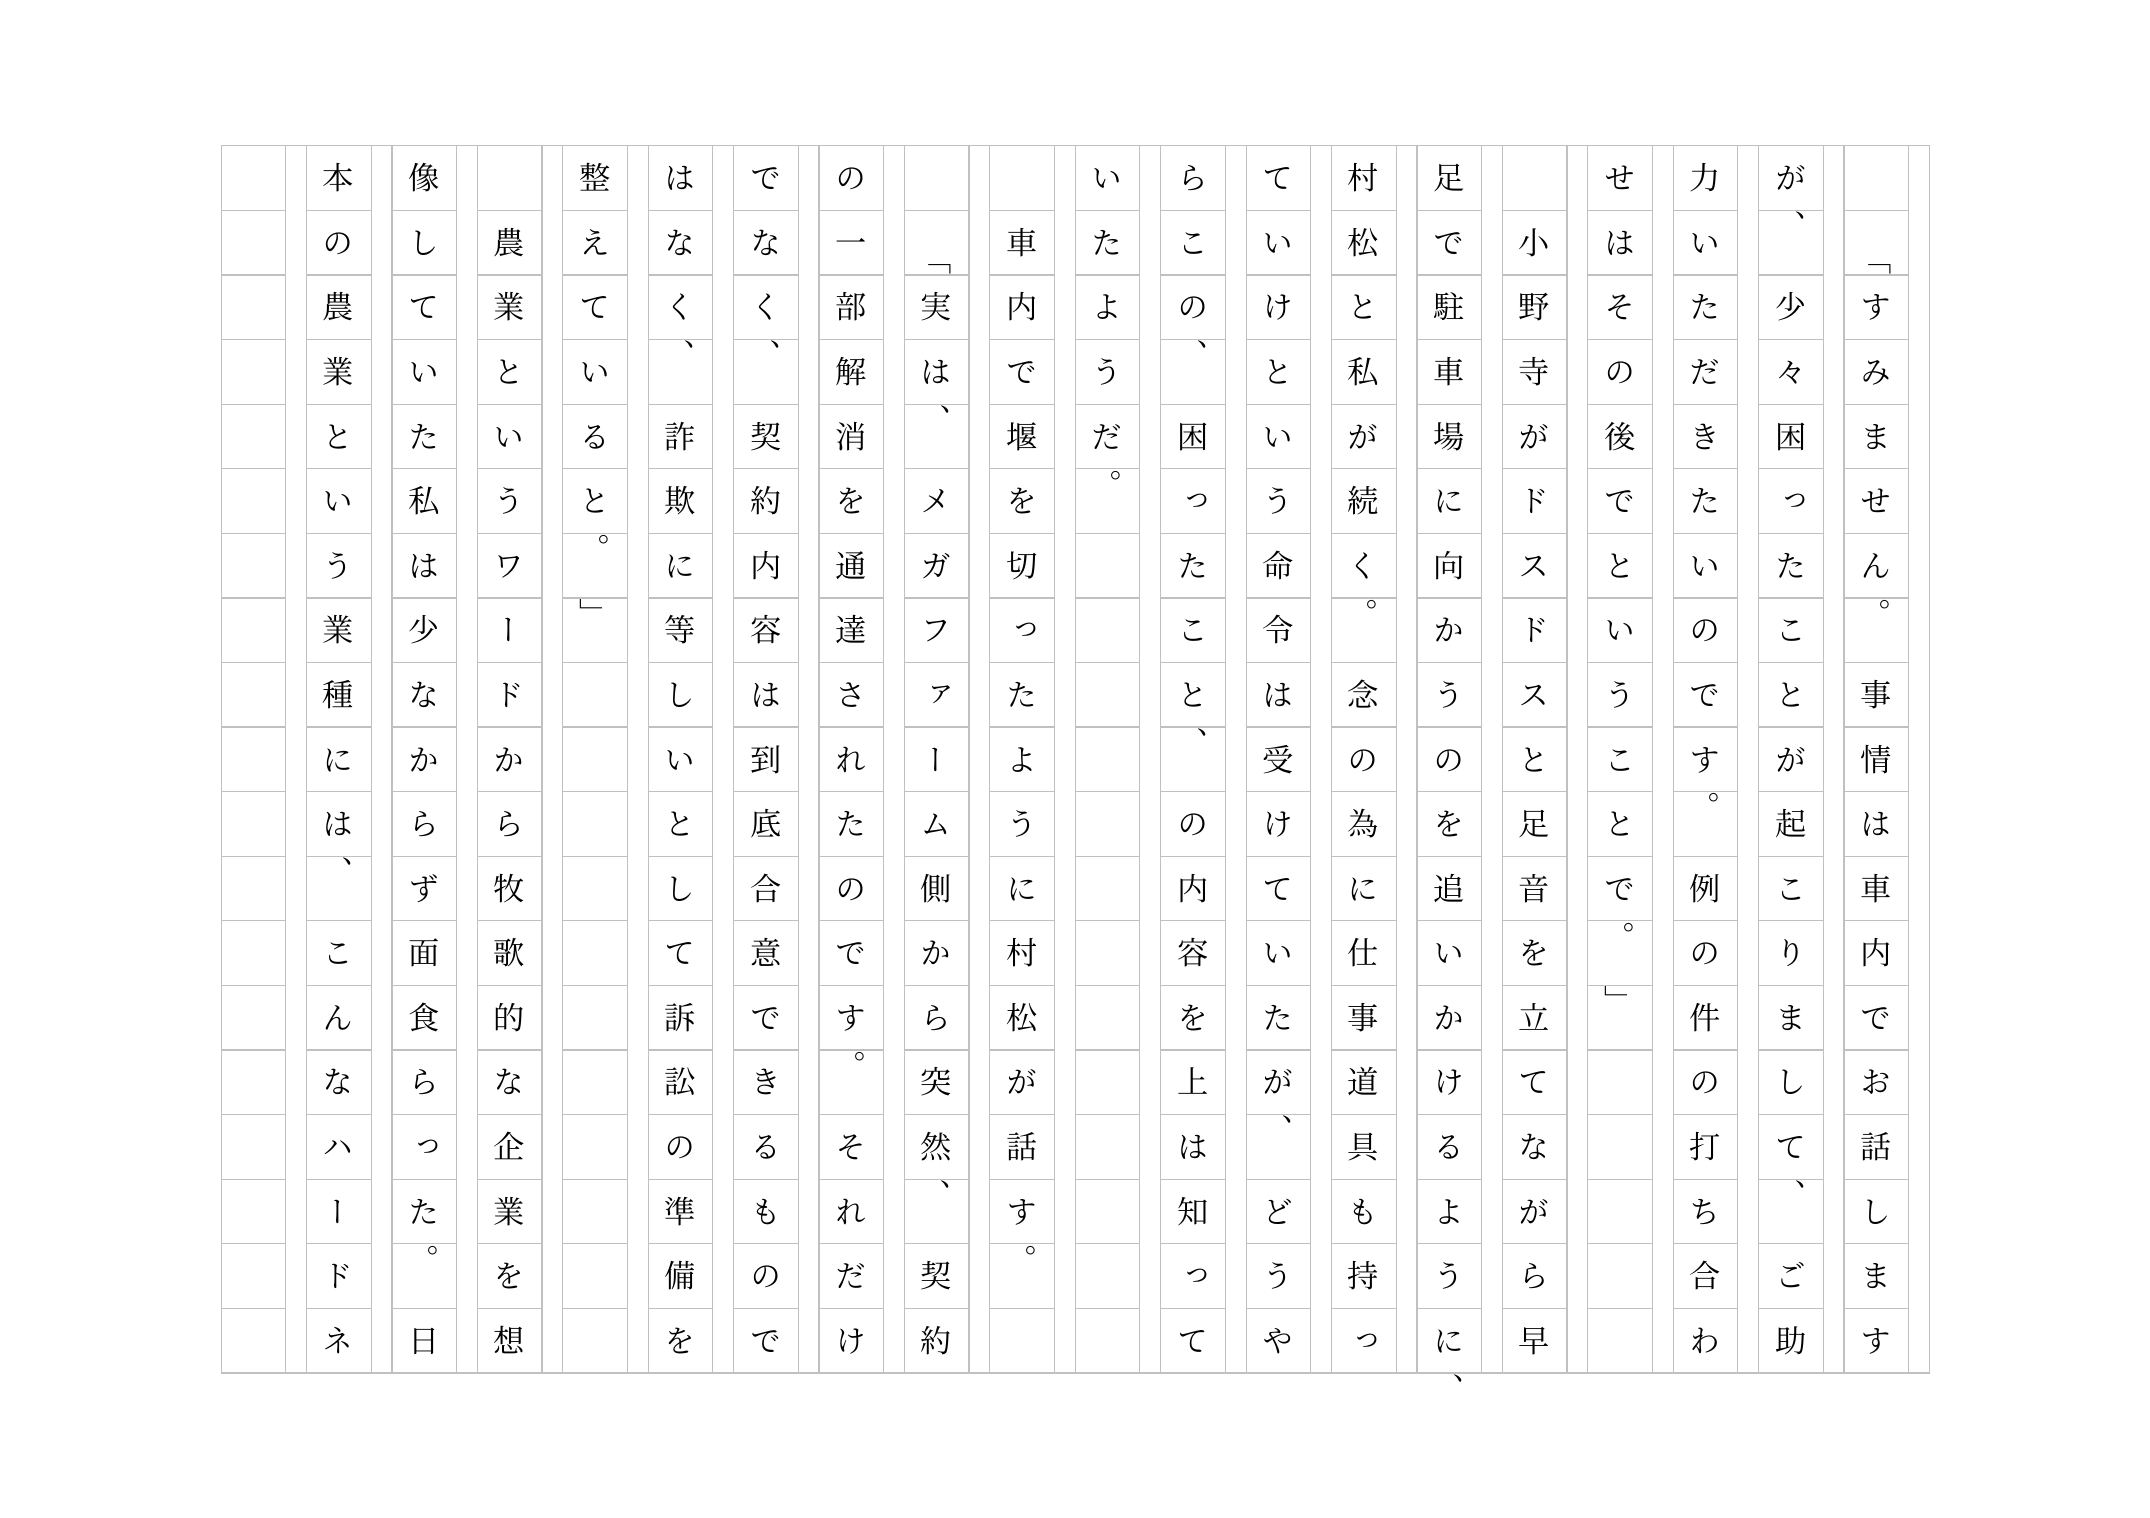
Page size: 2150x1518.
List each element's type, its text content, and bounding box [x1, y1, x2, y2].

text 「実は、メガファーム側から突然、契約の一部解消を通達されたのです。それだけでなく、契約内容は到底合意できるものではなく、詐欺に等しいとして訴訟の準備を整えていると。」 [563, 276, 627, 339]
text 「実は、メガファーム側から突然、契約の一部解消を通達されたのです。それだけでなく、契約内容は到底合意できるものではなく、詐欺に等しいとして訴訟の準備を整えていると。」 [799, 146, 818, 1372]
text 「すみません。事情は車内でお話しますが、少々困ったことが起こりまして、ご助力いただきたいのです。例の件の打ち合わせはその後でということで。」 [1759, 1309, 1823, 1372]
text 「実は、メガファーム側から突然、契約の一部解消を通達されたのです。それだけでなく、契約内容は到底合意できるものではなく、詐欺に等しいとして訴訟の準備を整えていると。」 [649, 405, 712, 468]
text 「すみません。事情は車内でお話しますが、少々困ったことが起こりまして、ご助力いただきたいのです。例の件の打ち合わせはその後でということで。」 [1674, 469, 1737, 533]
text 「実は、メガファーム側から突然、契約の一部解消を通達されたのです。それだけでなく、契約内容は到底合意できるものではなく、詐欺に等しいとして訴訟の準備を整えていると。」 [649, 1244, 712, 1308]
text 農業というワードから牧歌的な企業を想像していた私は少なからず面食らった。日本の農業という業種には、こんなハードネゴシエーターがいるのか。いやいや、関心している場合ではない。 [307, 146, 371, 210]
text 農業というワードから牧歌的な企業を想像していた私は少なからず面食らった。日本の農業という業種には、こんなハードネゴシエーターがいるのか。いやいや、関心している場合ではない。 [307, 405, 371, 468]
text 「実は、メガファーム側から突然、契約の一部解消を通達されたのです。それだけでなく、契約内容は到底合意できるものではなく、詐欺に等しいとして訴訟の準備を整えていると。」 [649, 276, 712, 339]
text 「実は、メガファーム側から突然、契約の一部解消を通達されたのです。それだけでなく、契約内容は到底合意できるものではなく、詐欺に等しいとして訴訟の準備を整えていると。」 [734, 1180, 798, 1243]
text 小野寺がドスドスと足音を立てながら早足で駐車場に向かうのを追いかけるように、村松と私が続く。念の為に仕事道具も持っていけという命令は受けていたが、どうやらこの、困ったこと、の内容を上は知っていたようだ。 [1568, 146, 1587, 1372]
text 「すみません。事情は車内でお話しますが、少々困ったことが起こりまして、ご助力いただきたいのです。例の件の打ち合わせはその後でということで。」 [1653, 146, 1673, 1372]
text 小野寺がドスドスと足音を立てながら早足で駐車場に向かうのを追いかけるように、村松と私が続く。念の為に仕事道具も持っていけという命令は受けていたが、どうやらこの、困ったこと、の内容を上は知っていたようだ。 [1503, 146, 1566, 210]
text 小野寺がドスドスと足音を立てながら早足で駐車場に向かうのを追いかけるように、村松と私が続く。念の為に仕事道具も持っていけという命令は受けていたが、どうやらこの、困ったこと、の内容を上は知っていたようだ。 [1076, 663, 1139, 726]
text 小野寺がドスドスと足音を立てながら早足で駐車場に向かうのを追いかけるように、村松と私が続く。念の為に仕事道具も持っていけという命令は受けていたが、どうやらこの、困ったこと、の内容を上は知っていたようだ。 [1418, 211, 1481, 274]
text 小野寺がドスドスと足音を立てながら早足で駐車場に向かうのを追いかけるように、村松と私が続く。念の為に仕事道具も持っていけという命令は受けていたが、どうやらこの、困ったこと、の内容を上は知っていたようだ。 [1418, 1309, 1481, 1372]
text 小野寺がドスドスと足音を立てながら早足で駐車場に向かうのを追いかけるように、村松と私が続く。念の為に仕事道具も持っていけという命令は受けていたが、どうやらこの、困ったこと、の内容を上は知っていたようだ。 [1161, 469, 1225, 533]
text 「すみません。事情は車内でお話しますが、少々困ったことが起こりまして、ご助力いただきたいのです。例の件の打ち合わせはその後でということで。」 [1909, 146, 1929, 1372]
text 「すみません。事情は車内でお話しますが、少々困ったことが起こりまして、ご助力いただきたいのです。例の件の打ち合わせはその後でということで。」 [1588, 663, 1652, 726]
text 小野寺がドスドスと足音を立てながら早足で駐車場に向かうのを追いかけるように、村松と私が続く。念の為に仕事道具も持っていけという命令は受けていたが、どうやらこの、困ったこと、の内容を上は知っていたようだ。 [1418, 405, 1481, 468]
text 小野寺がドスドスと足音を立てながら早足で駐車場に向かうのを追いかけるように、村松と私が続く。念の為に仕事道具も持っていけという命令は受けていたが、どうやらこの、困ったこと、の内容を上は知っていたようだ。 [1161, 1180, 1225, 1243]
text 小野寺がドスドスと足音を立てながら早足で駐車場に向かうのを追いかけるように、村松と私が続く。念の為に仕事道具も持っていけという命令は受けていたが、どうやらこの、困ったこと、の内容を上は知っていたようだ。 [1076, 1244, 1139, 1308]
text 農業というワードから牧歌的な企業を想像していた私は少なからず面食らった。日本の農業という業種には、こんなハードネゴシエーターがいるのか。いやいや、関心している場合ではない。 [307, 534, 371, 597]
text 「すみません。事情は車内でお話しますが、少々困ったことが起こりまして、ご助力いただきたいのです。例の件の打ち合わせはその後でということで。」 [1588, 1244, 1652, 1308]
text 小野寺がドスドスと足音を立てながら早足で駐車場に向かうのを追いかけるように、村松と私が続く。念の為に仕事道具も持っていけという命令は受けていたが、どうやらこの、困ったこと、の内容を上は知っていたようだ。 [1076, 469, 1139, 533]
text 「すみません。事情は車内でお話しますが、少々困ったことが起こりまして、ご助力いただきたいのです。例の件の打ち合わせはその後でということで。」 [1674, 1180, 1737, 1243]
text 「実は、メガファーム側から突然、契約の一部解消を通達されたのです。それだけでなく、契約内容は到底合意できるものではなく、詐欺に等しいとして訴訟の準備を整えていると。」 [905, 211, 968, 274]
text 村 [990, 921, 1054, 985]
text 農業というワードから牧歌的な企業を想像していた私は少なからず面食らった。日本の農業という業種には、こんなハードネゴシエーターがいるのか。いやいや、関心している場合ではない。 [393, 340, 456, 404]
text 小野寺がドスドスと足音を立てながら早足で駐車場に向かうのを追いかけるように、村松と私が続く。念の為に仕事道具も持っていけという命令は受けていたが、どうやらこの、困ったこと、の内容を上は知っていたようだ。 [1332, 663, 1396, 726]
text 小野寺がドスドスと足音を立てながら早足で駐車場に向かうのを追いかけるように、村松と私が続く。念の為に仕事道具も持っていけという命令は受けていたが、どうやらこの、困ったこと、の内容を上は知っていたようだ。 [1161, 663, 1225, 726]
text 農業というワードから牧歌的な企業を想像していた私は少なからず面食らった。日本の農業という業種には、こんなハードネゴシエーターがいるのか。いやいや、関心している場合ではない。 [393, 1115, 456, 1179]
text 小野寺がドスドスと足音を立てながら早足で駐車場に向かうのを追いかけるように、村松と私が続く。念の為に仕事道具も持っていけという命令は受けていたが、どうやらこの、困ったこと、の内容を上は知っていたようだ。 [1161, 921, 1225, 985]
text 「すみません。事情は車内でお話しますが、少々困ったことが起こりまして、ご助力いただきたいのです。例の件の打ち合わせはその後でということで。」 [1845, 921, 1908, 985]
text 「実は、メガファーム側から突然、契約の一部解消を通達されたのです。それだけでなく、契約内容は到底合意できるものではなく、詐欺に等しいとして訴訟の準備を整えていると。」 [905, 728, 968, 791]
text 「すみません。事情は車内でお話しますが、少々困ったことが起こりまして、ご助力いただきたいのです。例の件の打ち合わせはその後でということで。」 [1588, 211, 1652, 274]
text 小野寺がドスドスと足音を立てながら早足で駐車場に向かうのを追いかけるように、村松と私が続く。念の為に仕事道具も持っていけという命令は受けていたが、どうやらこの、困ったこと、の内容を上は知っていたようだ。 [1332, 146, 1396, 210]
text 小野寺がドスドスと足音を立てながら早足で駐車場に向かうのを追いかけるように、村松と私が続く。念の為に仕事道具も持っていけという命令は受けていたが、どうやらこの、困ったこと、の内容を上は知っていたようだ。 [1332, 1115, 1396, 1179]
text 「すみません。事情は車内でお話しますが、少々困ったことが起こりまして、ご助力いただきたいのです。例の件の打ち合わせはその後でということで。」 [1845, 405, 1908, 468]
text 「すみません。事情は車内でお話しますが、少々困ったことが起こりまして、ご助力いただきたいのです。例の件の打ち合わせはその後でということで。」 [1674, 534, 1737, 597]
text 農業というワードから牧歌的な企業を想像していた私は少なからず面食らった。日本の農業という業種には、こんなハードネゴシエーターがいるのか。いやいや、関心している場合ではない。 [307, 599, 371, 662]
text 「すみません。事情は車内でお話しますが、少々困ったことが起こりまして、ご助力いただきたいのです。例の件の打ち合わせはその後でということで。」 [1674, 792, 1737, 856]
text 小野寺がドスドスと足音を立てながら早足で駐車場に向かうのを追いかけるように、村松と私が続く。念の為に仕事道具も持っていけという命令は受けていたが、どうやらこの、困ったこと、の内容を上は知っていたようだ。 [1503, 921, 1566, 985]
text 「すみません。事情は車内でお話しますが、少々困ったことが起こりまして、ご助力いただきたいのです。例の件の打ち合わせはその後でということで。」 [1759, 405, 1823, 468]
text 「すみません。事情は車内でお話しますが、少々困ったことが起こりまして、ご助力いただきたいのです。例の件の打ち合わせはその後でということで。」 [1674, 211, 1737, 274]
text 小野寺がドスドスと足音を立てながら早足で駐車場に向かうのを追いかけるように、村松と私が続く。念の為に仕事道具も持っていけという命令は受けていたが、どうやらこの、困ったこと、の内容を上は知っていたようだ。 [1418, 1051, 1481, 1114]
text 農業というワードから牧歌的な企業を想像していた私は少なからず面食らった。日本の農業という業種には、こんなハードネゴシエーターがいるのか。いやいや、関心している場合ではない。 [478, 276, 541, 339]
text 「実は、メガファーム側から突然、契約の一部解消を通達されたのです。それだけでなく、契約内容は到底合意できるものではなく、詐欺に等しいとして訴訟の準備を整えていると。」 [905, 599, 968, 662]
text 小野寺がドスドスと足音を立てながら早足で駐車場に向かうのを追いかけるように、村松と私が続く。念の為に仕事道具も持っていけという命令は受けていたが、どうやらこの、困ったこと、の内容を上は知っていたようだ。 [1247, 792, 1310, 856]
text 「すみません。事情は車内でお話しますが、少々困ったことが起こりまして、ご助力いただきたいのです。例の件の打ち合わせはその後でということで。」 [1824, 146, 1843, 1372]
text 「実は、メガファーム側から突然、契約の一部解消を通達されたのです。それだけでなく、契約内容は到底合意できるものではなく、詐欺に等しいとして訴訟の準備を整えていると。」 [820, 340, 883, 404]
text 小野寺がドスドスと足音を立てながら早足で駐車場に向かうのを追いかけるように、村松と私が続く。念の為に仕事道具も持っていけという命令は受けていたが、どうやらこの、困ったこと、の内容を上は知っていたようだ。 [1503, 340, 1566, 404]
text 「実は、メガファーム側から突然、契約の一部解消を通達されたのです。それだけでなく、契約内容は到底合意できるものではなく、詐欺に等しいとして訴訟の準備を整えていると。」 [649, 663, 712, 726]
text 農業というワードから牧歌的な企業を想像していた私は少なからず面食らった。日本の農業という業種には、こんなハードネゴシエーターがいるのか。いやいや、関心している場合ではない。 [478, 211, 541, 274]
text [990, 146, 1054, 210]
text 「すみません。事情は車内でお話しますが、少々困ったことが起こりまして、ご助力いただきたいのです。例の件の打ち合わせはその後でということで。」 [1759, 340, 1823, 404]
text 「実は、メガファーム側から突然、契約の一部解消を通達されたのです。それだけでなく、契約内容は到底合意できるものではなく、詐欺に等しいとして訴訟の準備を整えていると。」 [563, 728, 627, 791]
text 小野寺がドスドスと足音を立てながら早足で駐車場に向かうのを追いかけるように、村松と私が続く。念の為に仕事道具も持っていけという命令は受けていたが、どうやらこの、困ったこと、の内容を上は知っていたようだ。 [1503, 469, 1566, 533]
text 小野寺がドスドスと足音を立てながら早足で駐車場に向かうのを追いかけるように、村松と私が続く。念の為に仕事道具も持っていけという命令は受けていたが、どうやらこの、困ったこと、の内容を上は知っていたようだ。 [1161, 405, 1225, 468]
text 農業というワードから牧歌的な企業を想像していた私は少なからず面食らった。日本の農業という業種には、こんなハードネゴシエーターがいるのか。いやいや、関心している場合ではない。 [478, 340, 541, 404]
text 「すみません。事情は車内でお話しますが、少々困ったことが起こりまして、ご助力いただきたいのです。例の件の打ち合わせはその後でということで。」 [1759, 534, 1823, 597]
text 「実は、メガファーム側から突然、契約の一部解消を通達されたのです。それだけでなく、契約内容は到底合意できるものではなく、詐欺に等しいとして訴訟の準備を整えていると。」 [649, 340, 712, 404]
text 「すみません。事情は車内でお話しますが、少々困ったことが起こりまして、ご助力いただきたいのです。例の件の打ち合わせはその後でということで。」 [1674, 921, 1737, 985]
text 小野寺がドスドスと足音を立てながら早足で駐車場に向かうのを追いかけるように、村松と私が続く。念の為に仕事道具も持っていけという命令は受けていたが、どうやらこの、困ったこと、の内容を上は知っていたようだ。 [1332, 857, 1396, 920]
text 「すみません。事情は車内でお話しますが、少々困ったことが起こりまして、ご助力いただきたいのです。例の件の打ち合わせはその後でということで。」 [1759, 211, 1823, 274]
text 「すみません。事情は車内でお話しますが、少々困ったことが起こりまして、ご助力いただきたいのです。例の件の打ち合わせはその後でということで。」 [1588, 1115, 1652, 1179]
text 小野寺がドスドスと足音を立てながら早足で駐車場に向かうのを追いかけるように、村松と私が続く。念の為に仕事道具も持っていけという命令は受けていたが、どうやらこの、困ったこと、の内容を上は知っていたようだ。 [1418, 857, 1481, 920]
text 「すみません。事情は車内でお話しますが、少々困ったことが起こりまして、ご助力いただきたいのです。例の件の打ち合わせはその後でということで。」 [1588, 728, 1652, 791]
text を [990, 469, 1054, 533]
text 小野寺がドスドスと足音を立てながら早足で駐車場に向かうのを追いかけるように、村松と私が続く。念の為に仕事道具も持っていけという命令は受けていたが、どうやらこの、困ったこと、の内容を上は知っていたようだ。 [1418, 1180, 1481, 1243]
text 農業というワードから牧歌的な企業を想像していた私は少なからず面食らった。日本の農業という業種には、こんなハードネゴシエーターがいるのか。いやいや、関心している場合ではない。 [393, 663, 456, 726]
text 小野寺がドスドスと足音を立てながら早足で駐車場に向かうのを追いかけるように、村松と私が続く。念の為に仕事道具も持っていけという命令は受けていたが、どうやらこの、困ったこと、の内容を上は知っていたようだ。 [1332, 921, 1396, 985]
text 「実は、メガファーム側から突然、契約の一部解消を通達されたのです。それだけでなく、契約内容は到底合意できるものではなく、詐欺に等しいとして訴訟の準備を整えていると。」 [734, 146, 798, 210]
text 「すみません。事情は車内でお話しますが、少々困ったことが起こりまして、ご助力いただきたいのです。例の件の打ち合わせはその後でということで。」 [1759, 1180, 1823, 1243]
text [990, 1309, 1054, 1372]
text [1055, 146, 1075, 1372]
text 「実は、メガファーム側から突然、契約の一部解消を通達されたのです。それだけでなく、契約内容は到底合意できるものではなく、詐欺に等しいとして訴訟の準備を整えていると。」 [649, 792, 712, 856]
text 小野寺がドスドスと足音を立てながら早足で駐車場に向かうのを追いかけるように、村松と私が続く。念の為に仕事道具も持っていけという命令は受けていたが、どうやらこの、困ったこと、の内容を上は知っていたようだ。 [1247, 599, 1310, 662]
text 「実は、メガファーム側から突然、契約の一部解消を通達されたのです。それだけでなく、契約内容は到底合意できるものではなく、詐欺に等しいとして訴訟の準備を整えていると。」 [649, 599, 712, 662]
text 小野寺がドスドスと足音を立てながら早足で駐車場に向かうのを追いかけるように、村松と私が続く。念の為に仕事道具も持っていけという命令は受けていたが、どうやらこの、困ったこと、の内容を上は知っていたようだ。 [1247, 1115, 1310, 1179]
text 小野寺がドスドスと足音を立てながら早足で駐車場に向かうのを追いかけるように、村松と私が続く。念の為に仕事道具も持っていけという命令は受けていたが、どうやらこの、困ったこと、の内容を上は知っていたようだ。 [1332, 599, 1396, 662]
text 農業というワードから牧歌的な企業を想像していた私は少なからず面食らった。日本の農業という業種には、こんなハードネゴシエーターがいるのか。いやいや、関心している場合ではない。 [307, 921, 371, 985]
text 「実は、メガファーム側から突然、契約の一部解消を通達されたのです。それだけでなく、契約内容は到底合意できるものではなく、詐欺に等しいとして訴訟の準備を整えていると。」 [734, 792, 798, 856]
text 「実は、メガファーム側から突然、契約の一部解消を通達されたのです。それだけでなく、契約内容は到底合意できるものではなく、詐欺に等しいとして訴訟の準備を整えていると。」 [820, 534, 883, 597]
text 「実は、メガファーム側から突然、契約の一部解消を通達されたのです。それだけでなく、契約内容は到底合意できるものではなく、詐欺に等しいとして訴訟の準備を整えていると。」 [905, 534, 968, 597]
text 「実は、メガファーム側から突然、契約の一部解消を通達されたのです。それだけでなく、契約内容は到底合意できるものではなく、詐欺に等しいとして訴訟の準備を整えていると。」 [820, 1244, 883, 1308]
text 「実は、メガファーム側から突然、契約の一部解消を通達されたのです。それだけでなく、契約内容は到底合意できるものではなく、詐欺に等しいとして訴訟の準備を整えていると。」 [820, 921, 883, 985]
text 「すみません。事情は車内でお話しますが、少々困ったことが起こりまして、ご助力いただきたいのです。例の件の打ち合わせはその後でということで。」 [1845, 1180, 1908, 1243]
text 小野寺がドスドスと足音を立てながら早足で駐車場に向かうのを追いかけるように、村松と私が続く。念の為に仕事道具も持っていけという命令は受けていたが、どうやらこの、困ったこと、の内容を上は知っていたようだ。 [1076, 1051, 1139, 1114]
text 小野寺がドスドスと足音を立てながら早足で駐車場に向かうのを追いかけるように、村松と私が続く。念の為に仕事道具も持っていけという命令は受けていたが、どうやらこの、困ったこと、の内容を上は知っていたようだ。 [1247, 986, 1310, 1049]
text 小野寺がドスドスと足音を立てながら早足で駐車場に向かうのを追いかけるように、村松と私が続く。念の為に仕事道具も持っていけという命令は受けていたが、どうやらこの、困ったこと、の内容を上は知っていたようだ。 [1503, 857, 1566, 920]
text 「すみません。事情は車内でお話しますが、少々困ったことが起こりまして、ご助力いただきたいのです。例の件の打ち合わせはその後でということで。」 [1845, 276, 1908, 339]
text 「実は、メガファーム側から突然、契約の一部解消を通達されたのです。それだけでなく、契約内容は到底合意できるものではなく、詐欺に等しいとして訴訟の準備を整えていると。」 [905, 405, 968, 468]
text 農業というワードから牧歌的な企業を想像していた私は少なからず面食らった。日本の農業という業種には、こんなハードネゴシエーターがいるのか。いやいや、関心している場合ではない。 [393, 792, 456, 856]
text 「すみません。事情は車内でお話しますが、少々困ったことが起こりまして、ご助力いただきたいのです。例の件の打ち合わせはその後でということで。」 [1845, 1244, 1908, 1308]
text 小野寺がドスドスと足音を立てながら早足で駐車場に向かうのを追いかけるように、村松と私が続く。念の為に仕事道具も持っていけという命令は受けていたが、どうやらこの、困ったこと、の内容を上は知っていたようだ。 [1418, 599, 1481, 662]
text 小野寺がドスドスと足音を立てながら早足で駐車場に向かうのを追いかけるように、村松と私が続く。念の為に仕事道具も持っていけという命令は受けていたが、どうやらこの、困ったこと、の内容を上は知っていたようだ。 [1247, 340, 1310, 404]
text 「実は、メガファーム側から突然、契約の一部解消を通達されたのです。それだけでなく、契約内容は到底合意できるものではなく、詐欺に等しいとして訴訟の準備を整えていると。」 [970, 146, 989, 1372]
text 農業というワードから牧歌的な企業を想像していた私は少なからず面食らった。日本の農業という業種には、こんなハードネゴシエーターがいるのか。いやいや、関心している場合ではない。 [543, 146, 562, 1372]
text 「すみません。事情は車内でお話しますが、少々困ったことが起こりまして、ご助力いただきたいのです。例の件の打ち合わせはその後でということで。」 [1674, 1244, 1737, 1308]
text 小野寺がドスドスと足音を立てながら早足で駐車場に向かうのを追いかけるように、村松と私が続く。念の為に仕事道具も持っていけという命令は受けていたが、どうやらこの、困ったこと、の内容を上は知っていたようだ。 [1161, 792, 1225, 856]
text 農業というワードから牧歌的な企業を想像していた私は少なからず面食らった。日本の農業という業種には、こんなハードネゴシエーターがいるのか。いやいや、関心している場合ではない。 [478, 663, 541, 726]
text 「すみません。事情は車内でお話しますが、少々困ったことが起こりまして、ご助力いただきたいのです。例の件の打ち合わせはその後でということで。」 [1588, 1051, 1652, 1114]
text 「実は、メガファーム側から突然、契約の一部解消を通達されたのです。それだけでなく、契約内容は到底合意できるものではなく、詐欺に等しいとして訴訟の準備を整えていると。」 [905, 146, 968, 210]
text 「実は、メガファーム側から突然、契約の一部解消を通達されたのです。それだけでなく、契約内容は到底合意できるものではなく、詐欺に等しいとして訴訟の準備を整えていると。」 [734, 599, 798, 662]
text 「すみません。事情は車内でお話しますが、少々困ったことが起こりまして、ご助力いただきたいのです。例の件の打ち合わせはその後でということで。」 [1845, 211, 1908, 274]
text 「実は、メガファーム側から突然、契約の一部解消を通達されたのです。それだけでなく、契約内容は到底合意できるものではなく、詐欺に等しいとして訴訟の準備を整えていると。」 [563, 211, 627, 274]
text 小野寺がドスドスと足音を立てながら早足で駐車場に向かうのを追いかけるように、村松と私が続く。念の為に仕事道具も持っていけという命令は受けていたが、どうやらこの、困ったこと、の内容を上は知っていたようだ。 [1076, 728, 1139, 791]
text 「すみません。事情は車内でお話しますが、少々困ったことが起こりまして、ご助力いただきたいのです。例の件の打ち合わせはその後でということで。」 [1759, 792, 1823, 856]
text 「すみません。事情は車内でお話しますが、少々困ったことが起こりまして、ご助力いただきたいのです。例の件の打ち合わせはその後でということで。」 [1588, 146, 1652, 210]
text 「すみません。事情は車内でお話しますが、少々困ったことが起こりまして、ご助力いただきたいのです。例の件の打ち合わせはその後でということで。」 [1674, 599, 1737, 662]
text 小野寺がドスドスと足音を立てながら早足で駐車場に向かうのを追いかけるように、村松と私が続く。念の為に仕事道具も持っていけという命令は受けていたが、どうやらこの、困ったこと、の内容を上は知っていたようだ。 [1311, 146, 1331, 1372]
text 「すみません。事情は車内でお話しますが、少々困ったことが起こりまして、ご助力いただきたいのです。例の件の打ち合わせはその後でということで。」 [1845, 857, 1908, 920]
text 小野寺がドスドスと足音を立てながら早足で駐車場に向かうのを追いかけるように、村松と私が続く。念の為に仕事道具も持っていけという命令は受けていたが、どうやらこの、困ったこと、の内容を上は知っていたようだ。 [1418, 792, 1481, 856]
text 「実は、メガファーム側から突然、契約の一部解消を通達されたのです。それだけでなく、契約内容は到底合意できるものではなく、詐欺に等しいとして訴訟の準備を整えていると。」 [734, 921, 798, 985]
text 農業というワードから牧歌的な企業を想像していた私は少なからず面食らった。日本の農業という業種には、こんなハードネゴシエーターがいるのか。いやいや、関心している場合ではない。 [478, 1244, 541, 1308]
text 「すみません。事情は車内でお話しますが、少々困ったことが起こりまして、ご助力いただきたいのです。例の件の打ち合わせはその後でということで。」 [1845, 728, 1908, 791]
text 「すみません。事情は車内でお話しますが、少々困ったことが起こりまして、ご助力いただきたいのです。例の件の打ち合わせはその後でということで。」 [1845, 663, 1908, 726]
text 小野寺がドスドスと足音を立てながら早足で駐車場に向かうのを追いかけるように、村松と私が続く。念の為に仕事道具も持っていけという命令は受けていたが、どうやらこの、困ったこと、の内容を上は知っていたようだ。 [1332, 986, 1396, 1049]
text 「すみません。事情は車内でお話しますが、少々困ったことが起こりまして、ご助力いただきたいのです。例の件の打ち合わせはその後でということで。」 [1759, 728, 1823, 791]
text 小野寺がドスドスと足音を立てながら早足で駐車場に向かうのを追いかけるように、村松と私が続く。念の為に仕事道具も持っていけという命令は受けていたが、どうやらこの、困ったこと、の内容を上は知っていたようだ。 [1247, 211, 1310, 274]
text 農業というワードから牧歌的な企業を想像していた私は少なからず面食らった。日本の農業という業種には、こんなハードネゴシエーターがいるのか。いやいや、関心している場合ではない。 [478, 792, 541, 856]
text 農業というワードから牧歌的な企業を想像していた私は少なからず面食らった。日本の農業という業種には、こんなハードネゴシエーターがいるのか。いやいや、関心している場合ではない。 [393, 1244, 456, 1308]
text 「すみません。事情は車内でお話しますが、少々困ったことが起こりまして、ご助力いただきたいのです。例の件の打ち合わせはその後でということで。」 [1588, 534, 1652, 597]
text 農業というワードから牧歌的な企業を想像していた私は少なからず面食らった。日本の農業という業種には、こんなハードネゴシエーターがいるのか。いやいや、関心している場合ではない。 [393, 921, 456, 985]
text 農業というワードから牧歌的な企業を想像していた私は少なからず面食らった。日本の農業という業種には、こんなハードネゴシエーターがいるのか。いやいや、関心している場合ではない。 [393, 211, 456, 274]
text 「すみません。事情は車内でお話しますが、少々困ったことが起こりまして、ご助力いただきたいのです。例の件の打ち合わせはその後でということで。」 [1674, 340, 1737, 404]
text 小野寺がドスドスと足音を立てながら早足で駐車場に向かうのを追いかけるように、村松と私が続く。念の為に仕事道具も持っていけという命令は受けていたが、どうやらこの、困ったこと、の内容を上は知っていたようだ。 [1418, 921, 1481, 985]
text 「すみません。事情は車内でお話しますが、少々困ったことが起こりまして、ご助力いただきたいのです。例の件の打ち合わせはその後でということで。」 [1759, 986, 1823, 1049]
text 「すみません。事情は車内でお話しますが、少々困ったことが起こりまして、ご助力いただきたいのです。例の件の打ち合わせはその後でということで。」 [1845, 792, 1908, 856]
text 小野寺がドスドスと足音を立てながら早足で駐車場に向かうのを追いかけるように、村松と私が続く。念の為に仕事道具も持っていけという命令は受けていたが、どうやらこの、困ったこと、の内容を上は知っていたようだ。 [1332, 405, 1396, 468]
text 小野寺がドスドスと足音を立てながら早足で駐車場に向かうのを追いかけるように、村松と私が続く。念の為に仕事道具も持っていけという命令は受けていたが、どうやらこの、困ったこと、の内容を上は知っていたようだ。 [1332, 1180, 1396, 1243]
text 話 [990, 1115, 1054, 1179]
text 「すみません。事情は車内でお話しますが、少々困ったことが起こりまして、ご助力いただきたいのです。例の件の打ち合わせはその後でということで。」 [1674, 146, 1737, 210]
text 「実は、メガファーム側から突然、契約の一部解消を通達されたのです。それだけでなく、契約内容は到底合意できるものではなく、詐欺に等しいとして訴訟の準備を整えていると。」 [734, 211, 798, 274]
text 「実は、メガファーム側から突然、契約の一部解消を通達されたのです。それだけでなく、契約内容は到底合意できるものではなく、詐欺に等しいとして訴訟の準備を整えていると。」 [905, 1180, 968, 1243]
text 「実は、メガファーム側から突然、契約の一部解消を通達されたのです。それだけでなく、契約内容は到底合意できるものではなく、詐欺に等しいとして訴訟の準備を整えていると。」 [649, 1051, 712, 1114]
text 「実は、メガファーム側から突然、契約の一部解消を通達されたのです。それだけでなく、契約内容は到底合意できるものではなく、詐欺に等しいとして訴訟の準備を整えていると。」 [734, 728, 798, 791]
text 「すみません。事情は車内でお話しますが、少々困ったことが起こりまして、ご助力いただきたいのです。例の件の打ち合わせはその後でということで。」 [1674, 857, 1737, 920]
text 切 [990, 534, 1054, 597]
text で [990, 340, 1054, 404]
text 小野寺がドスドスと足音を立てながら早足で駐車場に向かうのを追いかけるように、村松と私が続く。念の為に仕事道具も持っていけという命令は受けていたが、どうやらこの、困ったこと、の内容を上は知っていたようだ。 [1332, 1244, 1396, 1308]
text 「実は、メガファーム側から突然、契約の一部解消を通達されたのです。それだけでなく、契約内容は到底合意できるものではなく、詐欺に等しいとして訴訟の準備を整えていると。」 [820, 857, 883, 920]
text 「すみません。事情は車内でお話しますが、少々困ったことが起こりまして、ご助力いただきたいのです。例の件の打ち合わせはその後でということで。」 [1845, 469, 1908, 533]
text 小野寺がドスドスと足音を立てながら早足で駐車場に向かうのを追いかけるように、村松と私が続く。念の為に仕事道具も持っていけという命令は受けていたが、どうやらこの、困ったこと、の内容を上は知っていたようだ。 [1418, 340, 1481, 404]
text 小野寺がドスドスと足音を立てながら早足で駐車場に向かうのを追いかけるように、村松と私が続く。念の為に仕事道具も持っていけという命令は受けていたが、どうやらこの、困ったこと、の内容を上は知っていたようだ。 [1247, 405, 1310, 468]
text 小野寺がドスドスと足音を立てながら早足で駐車場に向かうのを追いかけるように、村松と私が続く。念の為に仕事道具も持っていけという命令は受けていたが、どうやらこの、困ったこと、の内容を上は知っていたようだ。 [1247, 469, 1310, 533]
text 小野寺がドスドスと足音を立てながら早足で駐車場に向かうのを追いかけるように、村松と私が続く。念の為に仕事道具も持っていけという命令は受けていたが、どうやらこの、困ったこと、の内容を上は知っていたようだ。 [1161, 534, 1225, 597]
text 「すみません。事情は車内でお話しますが、少々困ったことが起こりまして、ご助力いただきたいのです。例の件の打ち合わせはその後でということで。」 [1674, 405, 1737, 468]
text 小野寺がドスドスと足音を立てながら早足で駐車場に向かうのを追いかけるように、村松と私が続く。念の為に仕事道具も持っていけという命令は受けていたが、どうやらこの、困ったこと、の内容を上は知っていたようだ。 [1503, 599, 1566, 662]
text 小野寺がドスドスと足音を立てながら早足で駐車場に向かうのを追いかけるように、村松と私が続く。念の為に仕事道具も持っていけという命令は受けていたが、どうやらこの、困ったこと、の内容を上は知っていたようだ。 [1076, 211, 1139, 274]
text 「すみません。事情は車内でお話しますが、少々困ったことが起こりまして、ご助力いただきたいのです。例の件の打ち合わせはその後でということで。」 [1759, 663, 1823, 726]
text 小野寺がドスドスと足音を立てながら早足で駐車場に向かうのを追いかけるように、村松と私が続く。念の為に仕事道具も持っていけという命令は受けていたが、どうやらこの、困ったこと、の内容を上は知っていたようだ。 [1503, 276, 1566, 339]
text 小野寺がドスドスと足音を立てながら早足で駐車場に向かうのを追いかけるように、村松と私が続く。念の為に仕事道具も持っていけという命令は受けていたが、どうやらこの、困ったこと、の内容を上は知っていたようだ。 [1418, 1115, 1481, 1179]
text 小野寺がドスドスと足音を立てながら早足で駐車場に向かうのを追いかけるように、村松と私が続く。念の為に仕事道具も持っていけという命令は受けていたが、どうやらこの、困ったこと、の内容を上は知っていたようだ。 [1503, 1309, 1566, 1372]
text 小野寺がドスドスと足音を立てながら早足で駐車場に向かうのを追いかけるように、村松と私が続く。念の為に仕事道具も持っていけという命令は受けていたが、どうやらこの、困ったこと、の内容を上は知っていたようだ。 [1247, 663, 1310, 726]
text が [990, 1051, 1054, 1114]
text 「実は、メガファーム側から突然、契約の一部解消を通達されたのです。それだけでなく、契約内容は到底合意できるものではなく、詐欺に等しいとして訴訟の準備を整えていると。」 [649, 921, 712, 985]
text 「すみません。事情は車内でお話しますが、少々困ったことが起こりまして、ご助力いただきたいのです。例の件の打ち合わせはその後でということで。」 [1845, 1115, 1908, 1179]
text 小野寺がドスドスと足音を立てながら早足で駐車場に向かうのを追いかけるように、村松と私が続く。念の為に仕事道具も持っていけという命令は受けていたが、どうやらこの、困ったこと、の内容を上は知っていたようだ。 [1332, 1309, 1396, 1372]
text 「実は、メガファーム側から突然、契約の一部解消を通達されたのです。それだけでなく、契約内容は到底合意できるものではなく、詐欺に等しいとして訴訟の準備を整えていると。」 [905, 469, 968, 533]
text 車 [990, 211, 1054, 274]
text 小野寺がドスドスと足音を立てながら早足で駐車場に向かうのを追いかけるように、村松と私が続く。念の為に仕事道具も持っていけという命令は受けていたが、どうやらこの、困ったこと、の内容を上は知っていたようだ。 [1503, 405, 1566, 468]
text 「すみません。事情は車内でお話しますが、少々困ったことが起こりまして、ご助力いただきたいのです。例の件の打ち合わせはその後でということで。」 [1845, 599, 1908, 662]
text 小野寺がドスドスと足音を立てながら早足で駐車場に向かうのを追いかけるように、村松と私が続く。念の為に仕事道具も持っていけという命令は受けていたが、どうやらこの、困ったこと、の内容を上は知っていたようだ。 [1503, 792, 1566, 856]
text 農業というワードから牧歌的な企業を想像していた私は少なからず面食らった。日本の農業という業種には、こんなハードネゴシエーターがいるのか。いやいや、関心している場合ではない。 [478, 857, 541, 920]
text 農業というワードから牧歌的な企業を想像していた私は少なからず面食らった。日本の農業という業種には、こんなハードネゴシエーターがいるのか。いやいや、関心している場合ではない。 [393, 1051, 456, 1114]
text 「すみません。事情は車内でお話しますが、少々困ったことが起こりまして、ご助力いただきたいのです。例の件の打ち合わせはその後でということで。」 [1845, 986, 1908, 1049]
text 小野寺がドスドスと足音を立てながら早足で駐車場に向かうのを追いかけるように、村松と私が続く。念の為に仕事道具も持っていけという命令は受けていたが、どうやらこの、困ったこと、の内容を上は知っていたようだ。 [1161, 146, 1225, 210]
text 農業というワードから牧歌的な企業を想像していた私は少なからず面食らった。日本の農業という業種には、こんなハードネゴシエーターがいるのか。いやいや、関心している場合ではない。 [307, 276, 371, 339]
text 農業というワードから牧歌的な企業を想像していた私は少なからず面食らった。日本の農業という業種には、こんなハードネゴシエーターがいるのか。いやいや、関心している場合ではない。 [393, 405, 456, 468]
text 小野寺がドスドスと足音を立てながら早足で駐車場に向かうのを追いかけるように、村松と私が続く。念の為に仕事道具も持っていけという命令は受けていたが、どうやらこの、困ったこと、の内容を上は知っていたようだ。 [1076, 857, 1139, 920]
text 小野寺がドスドスと足音を立てながら早足で駐車場に向かうのを追いかけるように、村松と私が続く。念の為に仕事道具も持っていけという命令は受けていたが、どうやらこの、困ったこと、の内容を上は知っていたようだ。 [1332, 276, 1396, 339]
text 「実は、メガファーム側から突然、契約の一部解消を通達されたのです。それだけでなく、契約内容は到底合意できるものではなく、詐欺に等しいとして訴訟の準備を整えていると。」 [649, 1309, 712, 1372]
text 農業というワードから牧歌的な企業を想像していた私は少なからず面食らった。日本の農業という業種には、こんなハードネゴシエーターがいるのか。いやいや、関心している場合ではない。 [307, 857, 371, 920]
text 「すみません。事情は車内でお話しますが、少々困ったことが起こりまして、ご助力いただきたいのです。例の件の打ち合わせはその後でということで。」 [1674, 728, 1737, 791]
text 「実は、メガファーム側から突然、契約の一部解消を通達されたのです。それだけでなく、契約内容は到底合意できるものではなく、詐欺に等しいとして訴訟の準備を整えていると。」 [820, 663, 883, 726]
text 内 [990, 276, 1054, 339]
text 小野寺がドスドスと足音を立てながら早足で駐車場に向かうのを追いかけるように、村松と私が続く。念の為に仕事道具も持っていけという命令は受けていたが、どうやらこの、困ったこと、の内容を上は知っていたようだ。 [1332, 534, 1396, 597]
text 小野寺がドスドスと足音を立てながら早足で駐車場に向かうのを追いかけるように、村松と私が続く。念の為に仕事道具も持っていけという命令は受けていたが、どうやらこの、困ったこと、の内容を上は知っていたようだ。 [1161, 276, 1225, 339]
text 農業というワードから牧歌的な企業を想像していた私は少なからず面食らった。日本の農業という業種には、こんなハードネゴシエーターがいるのか。いやいや、関心している場合ではない。 [393, 599, 456, 662]
text に [990, 857, 1054, 920]
text 「実は、メガファーム側から突然、契約の一部解消を通達されたのです。それだけでなく、契約内容は到底合意できるものではなく、詐欺に等しいとして訴訟の準備を整えていると。」 [563, 1051, 627, 1114]
text 農業というワードから牧歌的な企業を想像していた私は少なからず面食らった。日本の農業という業種には、こんなハードネゴシエーターがいるのか。いやいや、関心している場合ではない。 [307, 340, 371, 404]
text 「すみません。事情は車内でお話しますが、少々困ったことが起こりまして、ご助力いただきたいのです。例の件の打ち合わせはその後でということで。」 [1674, 1309, 1737, 1372]
text 農業というワードから牧歌的な企業を想像していた私は少なからず面食らった。日本の農業という業種には、こんなハードネゴシエーターがいるのか。いやいや、関心している場合ではない。 [393, 469, 456, 533]
text 「実は、メガファーム側から突然、契約の一部解消を通達されたのです。それだけでなく、契約内容は到底合意できるものではなく、詐欺に等しいとして訴訟の準備を整えていると。」 [734, 857, 798, 920]
text っ [990, 599, 1054, 662]
text 「実は、メガファーム側から突然、契約の一部解消を通達されたのです。それだけでなく、契約内容は到底合意できるものではなく、詐欺に等しいとして訴訟の準備を整えていると。」 [820, 1115, 883, 1179]
text 小野寺がドスドスと足音を立てながら早足で駐車場に向かうのを追いかけるように、村松と私が続く。念の為に仕事道具も持っていけという命令は受けていたが、どうやらこの、困ったこと、の内容を上は知っていたようだ。 [1503, 534, 1566, 597]
text 「すみません。事情は車内でお話しますが、少々困ったことが起こりまして、ご助力いただきたいのです。例の件の打ち合わせはその後でということで。」 [1738, 146, 1758, 1372]
text 小野寺がドスドスと足音を立てながら早足で駐車場に向かうのを追いかけるように、村松と私が続く。念の為に仕事道具も持っていけという命令は受けていたが、どうやらこの、困ったこと、の内容を上は知っていたようだ。 [1076, 276, 1139, 339]
text 小野寺がドスドスと足音を立てながら早足で駐車場に向かうのを追いかけるように、村松と私が続く。念の為に仕事道具も持っていけという命令は受けていたが、どうやらこの、困ったこと、の内容を上は知っていたようだ。 [1332, 211, 1396, 274]
text 「実は、メガファーム側から突然、契約の一部解消を通達されたのです。それだけでなく、契約内容は到底合意できるものではなく、詐欺に等しいとして訴訟の準備を整えていると。」 [563, 340, 627, 404]
text 「実は、メガファーム側から突然、契約の一部解消を通達されたのです。それだけでなく、契約内容は到底合意できるものではなく、詐欺に等しいとして訴訟の準備を整えていると。」 [905, 340, 968, 404]
text 小野寺がドスドスと足音を立てながら早足で駐車場に向かうのを追いかけるように、村松と私が続く。念の為に仕事道具も持っていけという命令は受けていたが、どうやらこの、困ったこと、の内容を上は知っていたようだ。 [1418, 276, 1481, 339]
text 農業というワードから牧歌的な企業を想像していた私は少なからず面食らった。日本の農業という業種には、こんなハードネゴシエーターがいるのか。いやいや、関心している場合ではない。 [393, 276, 456, 339]
text 小野寺がドスドスと足音を立てながら早足で駐車場に向かうのを追いかけるように、村松と私が続く。念の為に仕事道具も持っていけという命令は受けていたが、どうやらこの、困ったこと、の内容を上は知っていたようだ。 [1418, 534, 1481, 597]
text 小野寺がドスドスと足音を立てながら早足で駐車場に向かうのを追いかけるように、村松と私が続く。念の為に仕事道具も持っていけという命令は受けていたが、どうやらこの、困ったこと、の内容を上は知っていたようだ。 [1076, 534, 1139, 597]
text 「すみません。事情は車内でお話しますが、少々困ったことが起こりまして、ご助力いただきたいのです。例の件の打ち合わせはその後でということで。」 [1759, 276, 1823, 339]
text 「実は、メガファーム側から突然、契約の一部解消を通達されたのです。それだけでなく、契約内容は到底合意できるものではなく、詐欺に等しいとして訴訟の準備を整えていると。」 [734, 663, 798, 726]
text 「実は、メガファーム側から突然、契約の一部解消を通達されたのです。それだけでなく、契約内容は到底合意できるものではなく、詐欺に等しいとして訴訟の準備を整えていると。」 [649, 146, 712, 210]
text 「実は、メガファーム側から突然、契約の一部解消を通達されたのです。それだけでなく、契約内容は到底合意できるものではなく、詐欺に等しいとして訴訟の準備を整えていると。」 [563, 663, 627, 726]
text 「実は、メガファーム側から突然、契約の一部解消を通達されたのです。それだけでなく、契約内容は到底合意できるものではなく、詐欺に等しいとして訴訟の準備を整えていると。」 [563, 1244, 627, 1308]
text 小野寺がドスドスと足音を立てながら早足で駐車場に向かうのを追いかけるように、村松と私が続く。念の為に仕事道具も持っていけという命令は受けていたが、どうやらこの、困ったこと、の内容を上は知っていたようだ。 [1247, 921, 1310, 985]
text 「実は、メガファーム側から突然、契約の一部解消を通達されたのです。それだけでなく、契約内容は到底合意できるものではなく、詐欺に等しいとして訴訟の準備を整えていると。」 [905, 1244, 968, 1308]
text 小野寺がドスドスと足音を立てながら早足で駐車場に向かうのを追いかけるように、村松と私が続く。念の為に仕事道具も持っていけという命令は受けていたが、どうやらこの、困ったこと、の内容を上は知っていたようだ。 [1247, 534, 1310, 597]
text 小野寺がドスドスと足音を立てながら早足で駐車場に向かうのを追いかけるように、村松と私が続く。念の為に仕事道具も持っていけという命令は受けていたが、どうやらこの、困ったこと、の内容を上は知っていたようだ。 [1247, 1244, 1310, 1308]
text 農業というワードから牧歌的な企業を想像していた私は少なからず面食らった。日本の農業という業種には、こんなハードネゴシエーターがいるのか。いやいや、関心している場合ではない。 [478, 146, 541, 210]
text 「すみません。事情は車内でお話しますが、少々困ったことが起こりまして、ご助力いただきたいのです。例の件の打ち合わせはその後でということで。」 [1588, 986, 1652, 1049]
text 小野寺がドスドスと足音を立てながら早足で駐車場に向かうのを追いかけるように、村松と私が続く。念の為に仕事道具も持っていけという命令は受けていたが、どうやらこの、困ったこと、の内容を上は知っていたようだ。 [1247, 857, 1310, 920]
text 小野寺がドスドスと足音を立てながら早足で駐車場に向かうのを追いかけるように、村松と私が続く。念の為に仕事道具も持っていけという命令は受けていたが、どうやらこの、困ったこと、の内容を上は知っていたようだ。 [1332, 1051, 1396, 1114]
text 「すみません。事情は車内でお話しますが、少々困ったことが起こりまして、ご助力いただきたいのです。例の件の打ち合わせはその後でということで。」 [1674, 1115, 1737, 1179]
text 小野寺がドスドスと足音を立てながら早足で駐車場に向かうのを追いかけるように、村松と私が続く。念の為に仕事道具も持っていけという命令は受けていたが、どうやらこの、困ったこと、の内容を上は知っていたようだ。 [1503, 663, 1566, 726]
text 「実は、メガファーム側から突然、契約の一部解消を通達されたのです。それだけでなく、契約内容は到底合意できるものではなく、詐欺に等しいとして訴訟の準備を整えていると。」 [905, 1051, 968, 1114]
text 「実は、メガファーム側から突然、契約の一部解消を通達されたのです。それだけでなく、契約内容は到底合意できるものではなく、詐欺に等しいとして訴訟の準備を整えていると。」 [563, 921, 627, 985]
text 小野寺がドスドスと足音を立てながら早足で駐車場に向かうのを追いかけるように、村松と私が続く。念の為に仕事道具も持っていけという命令は受けていたが、どうやらこの、困ったこと、の内容を上は知っていたようだ。 [1332, 340, 1396, 404]
text 小野寺がドスドスと足音を立てながら早足で駐車場に向かうのを追いかけるように、村松と私が続く。念の為に仕事道具も持っていけという命令は受けていたが、どうやらこの、困ったこと、の内容を上は知っていたようだ。 [1161, 728, 1225, 791]
text 小野寺がドスドスと足音を立てながら早足で駐車場に向かうのを追いかけるように、村松と私が続く。念の為に仕事道具も持っていけという命令は受けていたが、どうやらこの、困ったこと、の内容を上は知っていたようだ。 [1076, 405, 1139, 468]
text 「すみません。事情は車内でお話しますが、少々困ったことが起こりまして、ご助力いただきたいのです。例の件の打ち合わせはその後でということで。」 [1588, 857, 1652, 920]
text 「実は、メガファーム側から突然、契約の一部解消を通達されたのです。それだけでなく、契約内容は到底合意できるものではなく、詐欺に等しいとして訴訟の準備を整えていると。」 [820, 1180, 883, 1243]
text 小野寺がドスドスと足音を立てながら早足で駐車場に向かうのを追いかけるように、村松と私が続く。念の為に仕事道具も持っていけという命令は受けていたが、どうやらこの、困ったこと、の内容を上は知っていたようだ。 [1503, 1051, 1566, 1114]
text 農業というワードから牧歌的な企業を想像していた私は少なからず面食らった。日本の農業という業種には、こんなハードネゴシエーターがいるのか。いやいや、関心している場合ではない。 [372, 146, 391, 1372]
text 農業というワードから牧歌的な企業を想像していた私は少なからず面食らった。日本の農業という業種には、こんなハードネゴシエーターがいるのか。いやいや、関心している場合ではない。 [478, 1180, 541, 1243]
text 農業というワードから牧歌的な企業を想像していた私は少なからず面食らった。日本の農業という業種には、こんなハードネゴシエーターがいるのか。いやいや、関心している場合ではない。 [478, 921, 541, 985]
text 小野寺がドスドスと足音を立てながら早足で駐車場に向かうのを追いかけるように、村松と私が続く。念の為に仕事道具も持っていけという命令は受けていたが、どうやらこの、困ったこと、の内容を上は知っていたようだ。 [1161, 599, 1225, 662]
text 「すみません。事情は車内でお話しますが、少々困ったことが起こりまして、ご助力いただきたいのです。例の件の打ち合わせはその後でということで。」 [1759, 1051, 1823, 1114]
text 小野寺がドスドスと足音を立てながら早足で駐車場に向かうのを追いかけるように、村松と私が続く。念の為に仕事道具も持っていけという命令は受けていたが、どうやらこの、困ったこと、の内容を上は知っていたようだ。 [1503, 211, 1566, 274]
text 「実は、メガファーム側から突然、契約の一部解消を通達されたのです。それだけでなく、契約内容は到底合意できるものではなく、詐欺に等しいとして訴訟の準備を整えていると。」 [563, 857, 627, 920]
text 「実は、メガファーム側から突然、契約の一部解消を通達されたのです。それだけでなく、契約内容は到底合意できるものではなく、詐欺に等しいとして訴訟の準備を整えていると。」 [905, 792, 968, 856]
text 小野寺がドスドスと足音を立てながら早足で駐車場に向かうのを追いかけるように、村松と私が続く。念の為に仕事道具も持っていけという命令は受けていたが、どうやらこの、困ったこと、の内容を上は知っていたようだ。 [1503, 1180, 1566, 1243]
text 「すみません。事情は車内でお話しますが、少々困ったことが起こりまして、ご助力いただきたいのです。例の件の打ち合わせはその後でということで。」 [1588, 1309, 1652, 1372]
text 「実は、メガファーム側から突然、契約の一部解消を通達されたのです。それだけでなく、契約内容は到底合意できるものではなく、詐欺に等しいとして訴訟の準備を整えていると。」 [905, 276, 968, 339]
text 小野寺がドスドスと足音を立てながら早足で駐車場に向かうのを追いかけるように、村松と私が続く。念の為に仕事道具も持っていけという命令は受けていたが、どうやらこの、困ったこと、の内容を上は知っていたようだ。 [1332, 469, 1396, 533]
text 「実は、メガファーム側から突然、契約の一部解消を通達されたのです。それだけでなく、契約内容は到底合意できるものではなく、詐欺に等しいとして訴訟の準備を整えていると。」 [649, 986, 712, 1049]
text 小野寺がドスドスと足音を立てながら早足で駐車場に向かうのを追いかけるように、村松と私が続く。念の為に仕事道具も持っていけという命令は受けていたが、どうやらこの、困ったこと、の内容を上は知っていたようだ。 [1076, 599, 1139, 662]
text 「すみません。事情は車内でお話しますが、少々困ったことが起こりまして、ご助力いただきたいのです。例の件の打ち合わせはその後でということで。」 [1845, 534, 1908, 597]
text 農業というワードから牧歌的な企業を想像していた私は少なからず面食らった。日本の農業という業種には、こんなハードネゴシエーターがいるのか。いやいや、関心している場合ではない。 [307, 792, 371, 856]
text 「実は、メガファーム側から突然、契約の一部解消を通達されたのです。それだけでなく、契約内容は到底合意できるものではなく、詐欺に等しいとして訴訟の準備を整えていると。」 [649, 534, 712, 597]
text 小野寺がドスドスと足音を立てながら早足で駐車場に向かうのを追いかけるように、村松と私が続く。念の為に仕事道具も持っていけという命令は受けていたが、どうやらこの、困ったこと、の内容を上は知っていたようだ。 [1076, 792, 1139, 856]
text 農業というワードから牧歌的な企業を想像していた私は少なからず面食らった。日本の農業という業種には、こんなハードネゴシエーターがいるのか。いやいや、関心している場合ではない。 [478, 405, 541, 468]
text 農業というワードから牧歌的な企業を想像していた私は少なからず面食らった。日本の農業という業種には、こんなハードネゴシエーターがいるのか。いやいや、関心している場合ではない。 [457, 146, 477, 1372]
text 「すみません。事情は車内でお話しますが、少々困ったことが起こりまして、ご助力いただきたいのです。例の件の打ち合わせはその後でということで。」 [1845, 340, 1908, 404]
text 小野寺がドスドスと足音を立てながら早足で駐車場に向かうのを追いかけるように、村松と私が続く。念の為に仕事道具も持っていけという命令は受けていたが、どうやらこの、困ったこと、の内容を上は知っていたようだ。 [1418, 986, 1481, 1049]
text 農業というワードから牧歌的な企業を想像していた私は少なからず面食らった。日本の農業という業種には、こんなハードネゴシエーターがいるのか。いやいや、関心している場合ではない。 [307, 211, 371, 274]
text 農業というワードから牧歌的な企業を想像していた私は少なからず面食らった。日本の農業という業種には、こんなハードネゴシエーターがいるのか。いやいや、関心している場合ではない。 [307, 663, 371, 726]
text た [990, 663, 1054, 726]
text 小野寺がドスドスと足音を立てながら早足で駐車場に向かうのを追いかけるように、村松と私が続く。念の為に仕事道具も持っていけという命令は受けていたが、どうやらこの、困ったこと、の内容を上は知っていたようだ。 [1161, 1244, 1225, 1308]
text 小野寺がドスドスと足音を立てながら早足で駐車場に向かうのを追いかけるように、村松と私が続く。念の為に仕事道具も持っていけという命令は受けていたが、どうやらこの、困ったこと、の内容を上は知っていたようだ。 [1503, 728, 1566, 791]
text 農業というワードから牧歌的な企業を想像していた私は少なからず面食らった。日本の農業という業種には、こんなハードネゴシエーターがいるのか。いやいや、関心している場合ではない。 [393, 857, 456, 920]
text 「実は、メガファーム側から突然、契約の一部解消を通達されたのです。それだけでなく、契約内容は到底合意できるものではなく、詐欺に等しいとして訴訟の準備を整えていると。」 [563, 1309, 627, 1372]
text 「すみません。事情は車内でお話しますが、少々困ったことが起こりまして、ご助力いただきたいのです。例の件の打ち合わせはその後でということで。」 [1845, 146, 1908, 210]
text 小野寺がドスドスと足音を立てながら早足で駐車場に向かうのを追いかけるように、村松と私が続く。念の為に仕事道具も持っていけという命令は受けていたが、どうやらこの、困ったこと、の内容を上は知っていたようだ。 [1161, 340, 1225, 404]
text 農業というワードから牧歌的な企業を想像していた私は少なからず面食らった。日本の農業という業種には、こんなハードネゴシエーターがいるのか。いやいや、関心している場合ではない。 [393, 146, 456, 210]
text 「すみません。事情は車内でお話しますが、少々困ったことが起こりまして、ご助力いただきたいのです。例の件の打ち合わせはその後でということで。」 [1759, 146, 1823, 210]
text 。 [990, 1244, 1054, 1308]
text 「実は、メガファーム側から突然、契約の一部解消を通達されたのです。それだけでなく、契約内容は到底合意できるものではなく、詐欺に等しいとして訴訟の準備を整えていると。」 [734, 340, 798, 404]
text 「すみません。事情は車内でお話しますが、少々困ったことが起こりまして、ご助力いただきたいのです。例の件の打ち合わせはその後でということで。」 [1588, 469, 1652, 533]
text 「実は、メガファーム側から突然、契約の一部解消を通達されたのです。それだけでなく、契約内容は到底合意できるものではなく、詐欺に等しいとして訴訟の準備を整えていると。」 [820, 146, 883, 210]
text 「すみません。事情は車内でお話しますが、少々困ったことが起こりまして、ご助力いただきたいのです。例の件の打ち合わせはその後でということで。」 [1674, 1051, 1737, 1114]
text 農業というワードから牧歌的な企業を想像していた私は少なからず面食らった。日本の農業という業種には、こんなハードネゴシエーターがいるのか。いやいや、関心している場合ではない。 [393, 1180, 456, 1243]
text 「実は、メガファーム側から突然、契約の一部解消を通達されたのです。それだけでなく、契約内容は到底合意できるものではなく、詐欺に等しいとして訴訟の準備を整えていると。」 [905, 857, 968, 920]
text 「実は、メガファーム側から突然、契約の一部解消を通達されたのです。それだけでなく、契約内容は到底合意できるものではなく、詐欺に等しいとして訴訟の準備を整えていると。」 [820, 792, 883, 856]
text 農業というワードから牧歌的な企業を想像していた私は少なからず面食らった。日本の農業という業種には、こんなハードネゴシエーターがいるのか。いやいや、関心している場合ではない。 [393, 986, 456, 1049]
text 農業というワードから牧歌的な企業を想像していた私は少なからず面食らった。日本の農業という業種には、こんなハードネゴシエーターがいるのか。いやいや、関心している場合ではない。 [307, 1244, 371, 1308]
text 農業というワードから牧歌的な企業を想像していた私は少なからず面食らった。日本の農業という業種には、こんなハードネゴシエーターがいるのか。いやいや、関心している場合ではない。 [307, 1309, 371, 1372]
text 「すみません。事情は車内でお話しますが、少々困ったことが起こりまして、ご助力いただきたいのです。例の件の打ち合わせはその後でということで。」 [1674, 276, 1737, 339]
text 小野寺がドスドスと足音を立てながら早足で駐車場に向かうのを追いかけるように、村松と私が続く。念の為に仕事道具も持っていけという命令は受けていたが、どうやらこの、困ったこと、の内容を上は知っていたようだ。 [1247, 728, 1310, 791]
text 「実は、メガファーム側から突然、契約の一部解消を通達されたのです。それだけでなく、契約内容は到底合意できるものではなく、詐欺に等しいとして訴訟の準備を整えていると。」 [734, 986, 798, 1049]
text 「実は、メガファーム側から突然、契約の一部解消を通達されたのです。それだけでなく、契約内容は到底合意できるものではなく、詐欺に等しいとして訴訟の準備を整えていると。」 [734, 469, 798, 533]
text 小野寺がドスドスと足音を立てながら早足で駐車場に向かうのを追いかけるように、村松と私が続く。念の為に仕事道具も持っていけという命令は受けていたが、どうやらこの、困ったこと、の内容を上は知っていたようだ。 [1503, 986, 1566, 1049]
text 「実は、メガファーム側から突然、契約の一部解消を通達されたのです。それだけでなく、契約内容は到底合意できるものではなく、詐欺に等しいとして訴訟の準備を整えていると。」 [820, 599, 883, 662]
text 「すみません。事情は車内でお話しますが、少々困ったことが起こりまして、ご助力いただきたいのです。例の件の打ち合わせはその後でということで。」 [1588, 340, 1652, 404]
text 「実は、メガファーム側から突然、契約の一部解消を通達されたのです。それだけでなく、契約内容は到底合意できるものではなく、詐欺に等しいとして訴訟の準備を整えていると。」 [884, 146, 904, 1372]
text 小野寺がドスドスと足音を立てながら早足で駐車場に向かうのを追いかけるように、村松と私が続く。念の為に仕事道具も持っていけという命令は受けていたが、どうやらこの、困ったこと、の内容を上は知っていたようだ。 [1247, 1309, 1310, 1372]
text 小野寺がドスドスと足音を立てながら早足で駐車場に向かうのを追いかけるように、村松と私が続く。念の為に仕事道具も持っていけという命令は受けていたが、どうやらこの、困ったこと、の内容を上は知っていたようだ。 [1503, 1115, 1566, 1179]
text 小野寺がドスドスと足音を立てながら早足で駐車場に向かうのを追いかけるように、村松と私が続く。念の為に仕事道具も持っていけという命令は受けていたが、どうやらこの、困ったこと、の内容を上は知っていたようだ。 [1482, 146, 1502, 1372]
text 農業というワードから牧歌的な企業を想像していた私は少なからず面食らった。日本の農業という業種には、こんなハードネゴシエーターがいるのか。いやいや、関心している場合ではない。 [393, 728, 456, 791]
text 「実は、メガファーム側から突然、契約の一部解消を通達されたのです。それだけでなく、契約内容は到底合意できるものではなく、詐欺に等しいとして訴訟の準備を整えていると。」 [713, 146, 733, 1372]
text 「実は、メガファーム側から突然、契約の一部解消を通達されたのです。それだけでなく、契約内容は到底合意できるものではなく、詐欺に等しいとして訴訟の準備を整えていると。」 [563, 146, 627, 210]
text 小野寺がドスドスと足音を立てながら早足で駐車場に向かうのを追いかけるように、村松と私が続く。念の為に仕事道具も持っていけという命令は受けていたが、どうやらこの、困ったこと、の内容を上は知っていたようだ。 [1161, 857, 1225, 920]
text 農業というワードから牧歌的な企業を想像していた私は少なからず面食らった。日本の農業という業種には、こんなハードネゴシエーターがいるのか。いやいや、関心している場合ではない。 [478, 1115, 541, 1179]
text 小野寺がドスドスと足音を立てながら早足で駐車場に向かうのを追いかけるように、村松と私が続く。念の為に仕事道具も持っていけという命令は受けていたが、どうやらこの、困ったこと、の内容を上は知っていたようだ。 [1418, 663, 1481, 726]
text 小野寺がドスドスと足音を立てながら早足で駐車場に向かうのを追いかけるように、村松と私が続く。念の為に仕事道具も持っていけという命令は受けていたが、どうやらこの、困ったこと、の内容を上は知っていたようだ。 [1226, 146, 1246, 1372]
text 「すみません。事情は車内でお話しますが、少々困ったことが起こりまして、ご助力いただきたいのです。例の件の打ち合わせはその後でということで。」 [1588, 921, 1652, 985]
text 農業というワードから牧歌的な企業を想像していた私は少なからず面食らった。日本の農業という業種には、こんなハードネゴシエーターがいるのか。いやいや、関心している場合ではない。 [478, 534, 541, 597]
text 小野寺がドスドスと足音を立てながら早足で駐車場に向かうのを追いかけるように、村松と私が続く。念の為に仕事道具も持っていけという命令は受けていたが、どうやらこの、困ったこと、の内容を上は知っていたようだ。 [1397, 146, 1416, 1372]
text 「すみません。事情は車内でお話しますが、少々困ったことが起こりまして、ご助力いただきたいのです。例の件の打ち合わせはその後でということで。」 [1759, 1244, 1823, 1308]
text 「実は、メガファーム側から突然、契約の一部解消を通達されたのです。それだけでなく、契約内容は到底合意できるものではなく、詐欺に等しいとして訴訟の準備を整えていると。」 [563, 405, 627, 468]
text 農業というワードから牧歌的な企業を想像していた私は少なからず面食らった。日本の農業という業種には、こんなハードネゴシエーターがいるのか。いやいや、関心している場合ではない。 [307, 1115, 371, 1179]
text 「実は、メガファーム側から突然、契約の一部解消を通達されたのです。それだけでなく、契約内容は到底合意できるものではなく、詐欺に等しいとして訴訟の準備を整えていると。」 [649, 1115, 712, 1179]
text 農業というワードから牧歌的な企業を想像していた私は少なからず面食らった。日本の農業という業種には、こんなハードネゴシエーターがいるのか。いやいや、関心している場合ではない。 [393, 1309, 456, 1372]
text 農業というワードから牧歌的な企業を想像していた私は少なからず面食らった。日本の農業という業種には、こんなハードネゴシエーターがいるのか。いやいや、関心している場合ではない。 [478, 728, 541, 791]
text 農業というワードから牧歌的な企業を想像していた私は少なからず面食らった。日本の農業という業種には、こんなハードネゴシエーターがいるのか。いやいや、関心している場合ではない。 [307, 469, 371, 533]
text 「すみません。事情は車内でお話しますが、少々困ったことが起こりまして、ご助力いただきたいのです。例の件の打ち合わせはその後でということで。」 [1588, 1180, 1652, 1243]
text 「実は、メガファーム側から突然、契約の一部解消を通達されたのです。それだけでなく、契約内容は到底合意できるものではなく、詐欺に等しいとして訴訟の準備を整えていると。」 [820, 469, 883, 533]
text 「すみません。事情は車内でお話しますが、少々困ったことが起こりまして、ご助力いただきたいのです。例の件の打ち合わせはその後でということで。」 [1588, 276, 1652, 339]
text 「実は、メガファーム側から突然、契約の一部解消を通達されたのです。それだけでなく、契約内容は到底合意できるものではなく、詐欺に等しいとして訴訟の準備を整えていると。」 [734, 1115, 798, 1179]
text 「実は、メガファーム側から突然、契約の一部解消を通達されたのです。それだけでなく、契約内容は到底合意できるものではなく、詐欺に等しいとして訴訟の準備を整えていると。」 [734, 1244, 798, 1308]
text 「すみません。事情は車内でお話しますが、少々困ったことが起こりまして、ご助力いただきたいのです。例の件の打ち合わせはその後でということで。」 [1759, 857, 1823, 920]
text 小野寺がドスドスと足音を立てながら早足で駐車場に向かうのを追いかけるように、村松と私が続く。念の為に仕事道具も持っていけという命令は受けていたが、どうやらこの、困ったこと、の内容を上は知っていたようだ。 [1161, 986, 1225, 1049]
text 小野寺がドスドスと足音を立てながら早足で駐車場に向かうのを追いかけるように、村松と私が続く。念の為に仕事道具も持っていけという命令は受けていたが、どうやらこの、困ったこと、の内容を上は知っていたようだ。 [1076, 986, 1139, 1049]
text 「実は、メガファーム側から突然、契約の一部解消を通達されたのです。それだけでなく、契約内容は到底合意できるものではなく、詐欺に等しいとして訴訟の準備を整えていると。」 [563, 1115, 627, 1179]
text 「実は、メガファーム側から突然、契約の一部解消を通達されたのです。それだけでなく、契約内容は到底合意できるものではなく、詐欺に等しいとして訴訟の準備を整えていると。」 [649, 857, 712, 920]
text 「実は、メガファーム側から突然、契約の一部解消を通達されたのです。それだけでなく、契約内容は到底合意できるものではなく、詐欺に等しいとして訴訟の準備を整えていると。」 [905, 663, 968, 726]
text 小野寺がドスドスと足音を立てながら早足で駐車場に向かうのを追いかけるように、村松と私が続く。念の為に仕事道具も持っていけという命令は受けていたが、どうやらこの、困ったこと、の内容を上は知っていたようだ。 [1076, 1115, 1139, 1179]
text 農業というワードから牧歌的な企業を想像していた私は少なからず面食らった。日本の農業という業種には、こんなハードネゴシエーターがいるのか。いやいや、関心している場合ではない。 [307, 728, 371, 791]
text 「実は、メガファーム側から突然、契約の一部解消を通達されたのです。それだけでなく、契約内容は到底合意できるものではなく、詐欺に等しいとして訴訟の準備を整えていると。」 [734, 276, 798, 339]
text 「実は、メガファーム側から突然、契約の一部解消を通達されたのです。それだけでなく、契約内容は到底合意できるものではなく、詐欺に等しいとして訴訟の準備を整えていると。」 [649, 211, 712, 274]
text 「すみません。事情は車内でお話しますが、少々困ったことが起こりまして、ご助力いただきたいのです。例の件の打ち合わせはその後でということで。」 [1845, 1051, 1908, 1114]
text 「実は、メガファーム側から突然、契約の一部解消を通達されたのです。それだけでなく、契約内容は到底合意できるものではなく、詐欺に等しいとして訴訟の準備を整えていると。」 [905, 1309, 968, 1372]
text 農業というワードから牧歌的な企業を想像していた私は少なからず面食らった。日本の農業という業種には、こんなハードネゴシエーターがいるのか。いやいや、関心している場合ではない。 [307, 1051, 371, 1114]
text 農業というワードから牧歌的な企業を想像していた私は少なからず面食らった。日本の農業という業種には、こんなハードネゴシエーターがいるのか。いやいや、関心している場合ではない。 [478, 469, 541, 533]
text 小野寺がドスドスと足音を立てながら早足で駐車場に向かうのを追いかけるように、村松と私が続く。念の為に仕事道具も持っていけという命令は受けていたが、どうやらこの、困ったこと、の内容を上は知っていたようだ。 [1076, 1309, 1139, 1372]
text 「実は、メガファーム側から突然、契約の一部解消を通達されたのです。それだけでなく、契約内容は到底合意できるものではなく、詐欺に等しいとして訴訟の準備を整えていると。」 [905, 921, 968, 985]
text 「実は、メガファーム側から突然、契約の一部解消を通達されたのです。それだけでなく、契約内容は到底合意できるものではなく、詐欺に等しいとして訴訟の準備を整えていると。」 [820, 728, 883, 791]
text 「実は、メガファーム側から突然、契約の一部解消を通達されたのです。それだけでなく、契約内容は到底合意できるものではなく、詐欺に等しいとして訴訟の準備を整えていると。」 [649, 1180, 712, 1243]
text 小野寺がドスドスと足音を立てながら早足で駐車場に向かうのを追いかけるように、村松と私が続く。念の為に仕事道具も持っていけという命令は受けていたが、どうやらこの、困ったこと、の内容を上は知っていたようだ。 [1418, 469, 1481, 533]
text 小野寺がドスドスと足音を立てながら早足で駐車場に向かうのを追いかけるように、村松と私が続く。念の為に仕事道具も持っていけという命令は受けていたが、どうやらこの、困ったこと、の内容を上は知っていたようだ。 [1161, 211, 1225, 274]
text 「実は、メガファーム側から突然、契約の一部解消を通達されたのです。それだけでなく、契約内容は到底合意できるものではなく、詐欺に等しいとして訴訟の準備を整えていると。」 [563, 469, 627, 533]
text よ [990, 728, 1054, 791]
text 「すみません。事情は車内でお話しますが、少々困ったことが起こりまして、ご助力いただきたいのです。例の件の打ち合わせはその後でということで。」 [1674, 986, 1737, 1049]
text 小野寺がドスドスと足音を立てながら早足で駐車場に向かうのを追いかけるように、村松と私が続く。念の為に仕事道具も持っていけという命令は受けていたが、どうやらこの、困ったこと、の内容を上は知っていたようだ。 [1418, 728, 1481, 791]
text 農業というワードから牧歌的な企業を想像していた私は少なからず面食らった。日本の農業という業種には、こんなハードネゴシエーターがいるのか。いやいや、関心している場合ではない。 [478, 599, 541, 662]
text 「実は、メガファーム側から突然、契約の一部解消を通達されたのです。それだけでなく、契約内容は到底合意できるものではなく、詐欺に等しいとして訴訟の準備を整えていると。」 [649, 469, 712, 533]
text 「実は、メガファーム側から突然、契約の一部解消を通達されたのです。それだけでなく、契約内容は到底合意できるものではなく、詐欺に等しいとして訴訟の準備を整えていると。」 [649, 728, 712, 791]
text 「すみません。事情は車内でお話しますが、少々困ったことが起こりまして、ご助力いただきたいのです。例の件の打ち合わせはその後でということで。」 [1759, 921, 1823, 985]
text 小野寺がドスドスと足音を立てながら早足で駐車場に向かうのを追いかけるように、村松と私が続く。念の為に仕事道具も持っていけという命令は受けていたが、どうやらこの、困ったこと、の内容を上は知っていたようだ。 [1076, 146, 1139, 210]
text 小野寺がドスドスと足音を立てながら早足で駐車場に向かうのを追いかけるように、村松と私が続く。念の為に仕事道具も持っていけという命令は受けていたが、どうやらこの、困ったこと、の内容を上は知っていたようだ。 [1140, 146, 1160, 1372]
text 「実は、メガファーム側から突然、契約の一部解消を通達されたのです。それだけでなく、契約内容は到底合意できるものではなく、詐欺に等しいとして訴訟の準備を整えていると。」 [563, 599, 627, 662]
text 「実は、メガファーム側から突然、契約の一部解消を通達されたのです。それだけでなく、契約内容は到底合意できるものではなく、詐欺に等しいとして訴訟の準備を整えていると。」 [820, 405, 883, 468]
text 「実は、メガファーム側から突然、契約の一部解消を通達されたのです。それだけでなく、契約内容は到底合意できるものではなく、詐欺に等しいとして訴訟の準備を整えていると。」 [563, 792, 627, 856]
text 小野寺がドスドスと足音を立てながら早足で駐車場に向かうのを追いかけるように、村松と私が続く。念の為に仕事道具も持っていけという命令は受けていたが、どうやらこの、困ったこと、の内容を上は知っていたようだ。 [1076, 340, 1139, 404]
text 小野寺がドスドスと足音を立てながら早足で駐車場に向かうのを追いかけるように、村松と私が続く。念の為に仕事道具も持っていけという命令は受けていたが、どうやらこの、困ったこと、の内容を上は知っていたようだ。 [1076, 1180, 1139, 1243]
text 農業というワードから牧歌的な企業を想像していた私は少なからず面食らった。日本の農業という業種には、こんなハードネゴシエーターがいるのか。いやいや、関心している場合ではない。 [478, 986, 541, 1049]
text 「実は、メガファーム側から突然、契約の一部解消を通達されたのです。それだけでなく、契約内容は到底合意できるものではなく、詐欺に等しいとして訴訟の準備を整えていると。」 [563, 1180, 627, 1243]
text 「すみません。事情は車内でお話しますが、少々困ったことが起こりまして、ご助力いただきたいのです。例の件の打ち合わせはその後でということで。」 [1845, 1309, 1908, 1372]
text 「実は、メガファーム側から突然、契約の一部解消を通達されたのです。それだけでなく、契約内容は到底合意できるものではなく、詐欺に等しいとして訴訟の準備を整えていると。」 [628, 146, 648, 1372]
text 農業というワードから牧歌的な企業を想像していた私は少なからず面食らった。日本の農業という業種には、こんなハードネゴシエーターがいるのか。いやいや、関心している場合ではない。 [307, 986, 371, 1049]
text 小野寺がドスドスと足音を立てながら早足で駐車場に向かうのを追いかけるように、村松と私が続く。念の為に仕事道具も持っていけという命令は受けていたが、どうやらこの、困ったこと、の内容を上は知っていたようだ。 [1332, 792, 1396, 856]
text 「すみません。事情は車内でお話しますが、少々困ったことが起こりまして、ご助力いただきたいのです。例の件の打ち合わせはその後でということで。」 [1759, 599, 1823, 662]
text 「すみません。事情は車内でお話しますが、少々困ったことが起こりまして、ご助力いただきたいのです。例の件の打ち合わせはその後でということで。」 [1759, 469, 1823, 533]
text 「実は、メガファーム側から突然、契約の一部解消を通達されたのです。それだけでなく、契約内容は到底合意できるものではなく、詐欺に等しいとして訴訟の準備を整えていると。」 [905, 986, 968, 1049]
text 小野寺がドスドスと足音を立てながら早足で駐車場に向かうのを追いかけるように、村松と私が続く。念の為に仕事道具も持っていけという命令は受けていたが、どうやらこの、困ったこと、の内容を上は知っていたようだ。 [1161, 1051, 1225, 1114]
text 小野寺がドスドスと足音を立てながら早足で駐車場に向かうのを追いかけるように、村松と私が続く。念の為に仕事道具も持っていけという命令は受けていたが、どうやらこの、困ったこと、の内容を上は知っていたようだ。 [1247, 276, 1310, 339]
text 「実は、メガファーム側から突然、契約の一部解消を通達されたのです。それだけでなく、契約内容は到底合意できるものではなく、詐欺に等しいとして訴訟の準備を整えていると。」 [734, 1309, 798, 1372]
text 「すみません。事情は車内でお話しますが、少々困ったことが起こりまして、ご助力いただきたいのです。例の件の打ち合わせはその後でということで。」 [1588, 792, 1652, 856]
text 小野寺がドスドスと足音を立てながら早足で駐車場に向かうのを追いかけるように、村松と私が続く。念の為に仕事道具も持っていけという命令は受けていたが、どうやらこの、困ったこと、の内容を上は知っていたようだ。 [1247, 1180, 1310, 1243]
text 農業というワードから牧歌的な企業を想像していた私は少なからず面食らった。日本の農業という業種には、こんなハードネゴシエーターがいるのか。いやいや、関心している場合ではない。 [393, 534, 456, 597]
text う [990, 792, 1054, 856]
text 小野寺がドスドスと足音を立てながら早足で駐車場に向かうのを追いかけるように、村松と私が続く。念の為に仕事道具も持っていけという命令は受けていたが、どうやらこの、困ったこと、の内容を上は知っていたようだ。 [1161, 1309, 1225, 1372]
text 堰 [990, 405, 1054, 468]
text 「すみません。事情は車内でお話しますが、少々困ったことが起こりまして、ご助力いただきたいのです。例の件の打ち合わせはその後でということで。」 [1674, 663, 1737, 726]
text 小野寺がドスドスと足音を立てながら早足で駐車場に向かうのを追いかけるように、村松と私が続く。念の為に仕事道具も持っていけという命令は受けていたが、どうやらこの、困ったこと、の内容を上は知っていたようだ。 [1332, 728, 1396, 791]
text 農業というワードから牧歌的な企業を想像していた私は少なからず面食らった。日本の農業という業種には、こんなハードネゴシエーターがいるのか。いやいや、関心している場合ではない。 [478, 1309, 541, 1372]
text 「実は、メガファーム側から突然、契約の一部解消を通達されたのです。それだけでなく、契約内容は到底合意できるものではなく、詐欺に等しいとして訴訟の準備を整えていると。」 [820, 1051, 883, 1114]
text 小野寺がドスドスと足音を立てながら早足で駐車場に向かうのを追いかけるように、村松と私が続く。念の為に仕事道具も持っていけという命令は受けていたが、どうやらこの、困ったこと、の内容を上は知っていたようだ。 [1503, 1244, 1566, 1308]
text 「実は、メガファーム側から突然、契約の一部解消を通達されたのです。それだけでなく、契約内容は到底合意できるものではなく、詐欺に等しいとして訴訟の準備を整えていると。」 [820, 1309, 883, 1372]
text 「実は、メガファーム側から突然、契約の一部解消を通達されたのです。それだけでなく、契約内容は到底合意できるものではなく、詐欺に等しいとして訴訟の準備を整えていると。」 [563, 534, 627, 597]
text 「実は、メガファーム側から突然、契約の一部解消を通達されたのです。それだけでなく、契約内容は到底合意できるものではなく、詐欺に等しいとして訴訟の準備を整えていると。」 [820, 276, 883, 339]
text 小野寺がドスドスと足音を立てながら早足で駐車場に向かうのを追いかけるように、村松と私が続く。念の為に仕事道具も持っていけという命令は受けていたが、どうやらこの、困ったこと、の内容を上は知っていたようだ。 [1418, 1244, 1481, 1308]
text 「実は、メガファーム側から突然、契約の一部解消を通達されたのです。それだけでなく、契約内容は到底合意できるものではなく、詐欺に等しいとして訴訟の準備を整えていると。」 [820, 211, 883, 274]
text 「すみません。事情は車内でお話しますが、少々困ったことが起こりまして、ご助力いただきたいのです。例の件の打ち合わせはその後でということで。」 [1759, 1115, 1823, 1179]
text す [990, 1180, 1054, 1243]
text 「実は、メガファーム側から突然、契約の一部解消を通達されたのです。それだけでなく、契約内容は到底合意できるものではなく、詐欺に等しいとして訴訟の準備を整えていると。」 [734, 534, 798, 597]
text 「すみません。事情は車内でお話しますが、少々困ったことが起こりまして、ご助力いただきたいのです。例の件の打ち合わせはその後でということで。」 [1588, 405, 1652, 468]
text 小野寺がドスドスと足音を立てながら早足で駐車場に向かうのを追いかけるように、村松と私が続く。念の為に仕事道具も持っていけという命令は受けていたが、どうやらこの、困ったこと、の内容を上は知っていたようだ。 [1161, 1115, 1225, 1179]
text 「実は、メガファーム側から突然、契約の一部解消を通達されたのです。それだけでなく、契約内容は到底合意できるものではなく、詐欺に等しいとして訴訟の準備を整えていると。」 [905, 1115, 968, 1179]
text 小野寺がドスドスと足音を立てながら早足で駐車場に向かうのを追いかけるように、村松と私が続く。念の為に仕事道具も持っていけという命令は受けていたが、どうやらこの、困ったこと、の内容を上は知っていたようだ。 [1247, 146, 1310, 210]
text 「実は、メガファーム側から突然、契約の一部解消を通達されたのです。それだけでなく、契約内容は到底合意できるものではなく、詐欺に等しいとして訴訟の準備を整えていると。」 [734, 1051, 798, 1114]
text 農業というワードから牧歌的な企業を想像していた私は少なからず面食らった。日本の農業という業種には、こんなハードネゴシエーターがいるのか。いやいや、関心している場合ではない。 [478, 1051, 541, 1114]
text 農業というワードから牧歌的な企業を想像していた私は少なからず面食らった。日本の農業という業種には、こんなハードネゴシエーターがいるのか。いやいや、関心している場合ではない。 [307, 1180, 371, 1243]
text 小野寺がドスドスと足音を立てながら早足で駐車場に向かうのを追いかけるように、村松と私が続く。念の為に仕事道具も持っていけという命令は受けていたが、どうやらこの、困ったこと、の内容を上は知っていたようだ。 [1418, 146, 1481, 210]
text 「実は、メガファーム側から突然、契約の一部解消を通達されたのです。それだけでなく、契約内容は到底合意できるものではなく、詐欺に等しいとして訴訟の準備を整えていると。」 [734, 405, 798, 468]
text 松 [990, 986, 1054, 1049]
text 「実は、メガファーム側から突然、契約の一部解消を通達されたのです。それだけでなく、契約内容は到底合意できるものではなく、詐欺に等しいとして訴訟の準備を整えていると。」 [820, 986, 883, 1049]
text 「すみません。事情は車内でお話しますが、少々困ったことが起こりまして、ご助力いただきたいのです。例の件の打ち合わせはその後でということで。」 [1588, 599, 1652, 662]
text 小野寺がドスドスと足音を立てながら早足で駐車場に向かうのを追いかけるように、村松と私が続く。念の為に仕事道具も持っていけという命令は受けていたが、どうやらこの、困ったこと、の内容を上は知っていたようだ。 [1247, 1051, 1310, 1114]
text 「実は、メガファーム側から突然、契約の一部解消を通達されたのです。それだけでなく、契約内容は到底合意できるものではなく、詐欺に等しいとして訴訟の準備を整えていると。」 [563, 986, 627, 1049]
text 小野寺がドスドスと足音を立てながら早足で駐車場に向かうのを追いかけるように、村松と私が続く。念の為に仕事道具も持っていけという命令は受けていたが、どうやらこの、困ったこと、の内容を上は知っていたようだ。 [1076, 921, 1139, 985]
